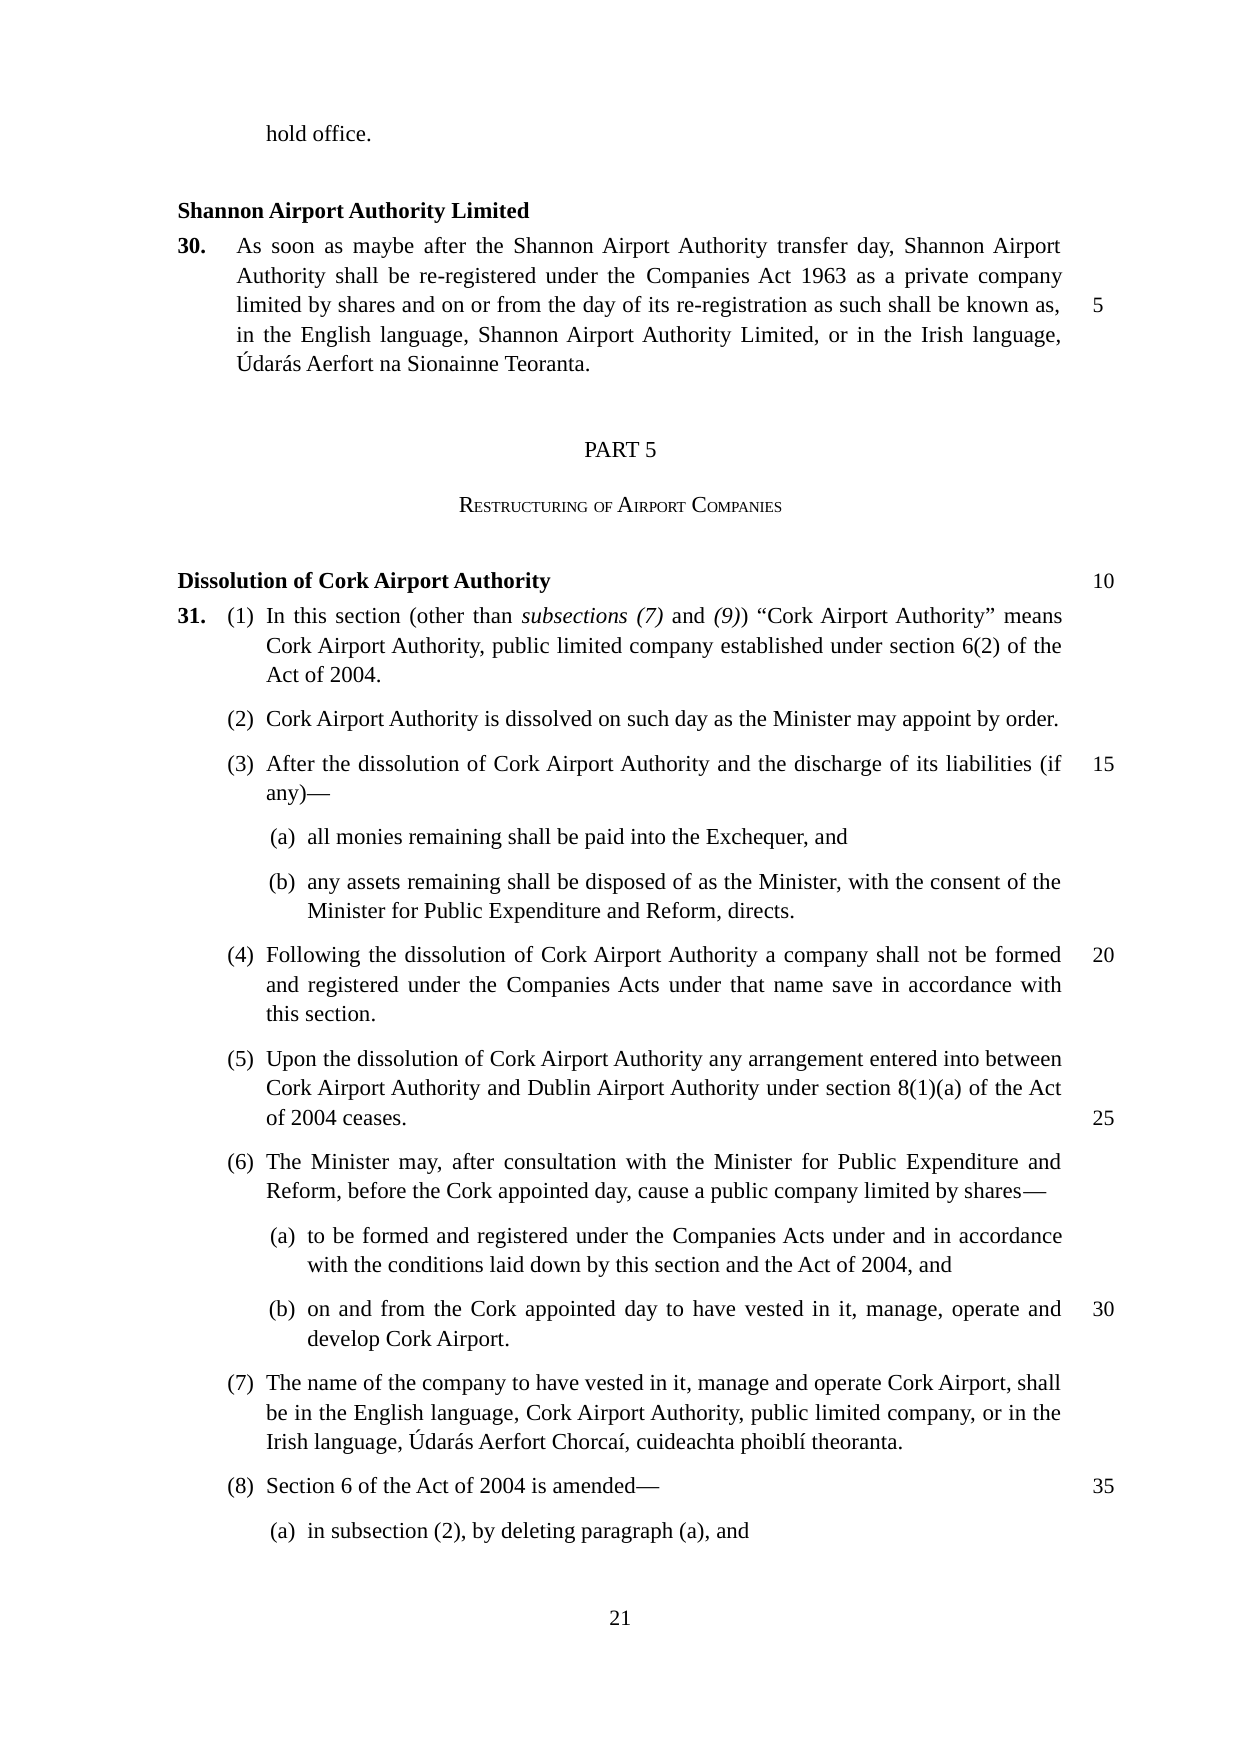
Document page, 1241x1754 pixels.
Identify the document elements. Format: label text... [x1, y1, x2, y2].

text (6) The Minister may, after consultation with the Minister for Public Expenditure and Reform, before the Cork appointed day, cause a public company limited by shares⁠— [177, 1146, 1063, 1205]
text (5) Upon the dissolution of Cork Airport Authority any arrangement entered into between Cork Airport Authority and Dublin Airport Authority under section 8(1)(a) of the Act of 2004 ceases. [177, 1042, 1063, 1131]
text (8) Section 6 of the Act of 2004 is amended⁠— [177, 1470, 1063, 1500]
text (2) Cork Airport Authority is dissolved on such day as the Minister may appoint by order. [177, 703, 1063, 733]
text (4) Following the dissolution of Cork Airport Authority a company shall not be formed and registered under the Companies Acts under that name save in accordance with this section. [177, 939, 1063, 1028]
text (a) in subsection (2), by deleting paragraph (a), and [177, 1514, 1063, 1544]
text (b) on and from the Cork appointed day to have vested in it, manage, operate and develop Cork Airport. [177, 1293, 1063, 1352]
text (b) any assets remaining shall be disposed of as the Minister, with the consent of the Minister for Public Expenditure and Reform, directs. [177, 866, 1063, 924]
text (7) The name of the company to have vested in it, manage and operate Cork Airport, shall be in the English language, Cork Airport Authority, public limited company, or in the Irish language, Údarás Aerfort Chorcaí, cuideachta phoiblí theoranta. [177, 1367, 1063, 1455]
text (a) all monies remaining shall be paid into the Exchequer, and [177, 821, 1063, 851]
text hold office. [177, 118, 1063, 148]
text (a) to be formed and registered under the Companies Acts under and in accordance with the conditions laid down by this section and the Act of 2004, and [177, 1219, 1063, 1278]
text 31. (1) In this section (other than subsections (7) and (9)) “Cork Airport Authority” means Cork Airport Authority, public limited company established under section 6(2) of the Act of 2004. [177, 600, 1063, 688]
text 30. As soon as maybe after the Shannon Airport Authority transfer day, Shannon Airport Authority shall be re-registered under the Companies Act 1963 as a private company limited by shares and on or from the day of its re-registration as such shall be known as, in the English language, Shannon Airport Authority Limited, or in the Irish language, Údarás Aerfort na Sionainne Teoranta. [177, 230, 1063, 378]
text (3) After the dissolution of Cork Airport Authority and the discharge of its liabilities (if any)⁠— [177, 747, 1063, 806]
text Shannon Airport Authority Limited [177, 195, 1063, 224]
text PART 5 [177, 437, 1063, 462]
text Dissolution of Cork Airport Authority [177, 564, 1063, 594]
title Restructuring of Airport Companies [177, 492, 1063, 517]
